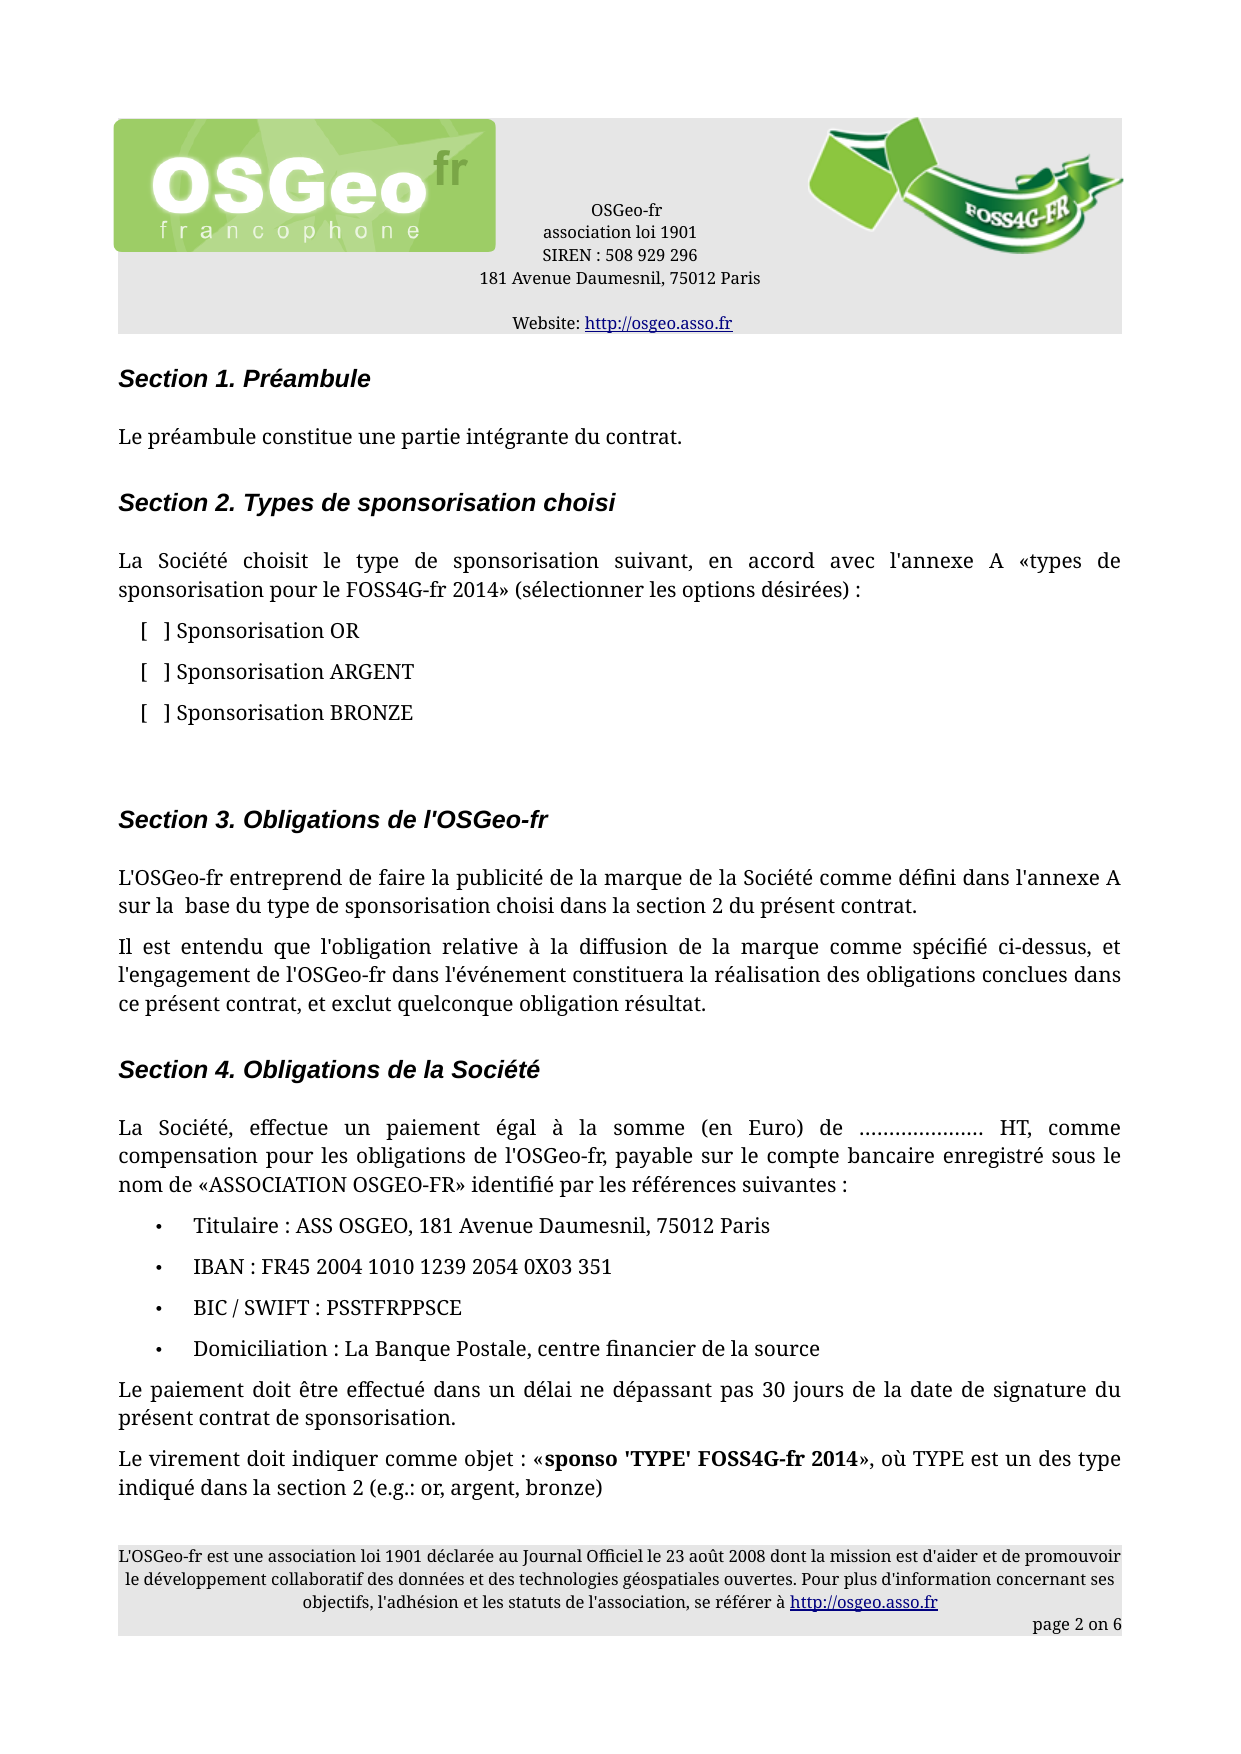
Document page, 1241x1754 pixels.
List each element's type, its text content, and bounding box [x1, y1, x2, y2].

text [ ] Sponsorisation OR [118, 616, 1122, 644]
list IBAN : FR45 2004 1010 1239 2054 0X03 351 [156, 1252, 1122, 1280]
text Le virement doit indiquer comme objet : «sponso 'TYPE' FOSS4G-fr 2014», où TYPE est un des type indiqué dans la section 2 (e.g.: or, argent, bronze) [118, 1444, 1122, 1501]
text La Société, effectue un paiement égal à la somme (en Euro) de ………………… HT, comme compensation pour les obligations de l'OSGeo-fr, payable sur le compte bancaire enregistré sous le nom de «ASSOCIATION OSGEO-FR» identifié par les références suivantes : [118, 1113, 1122, 1198]
subtitle Section 3. Obligations de l'OSGeo-fr [118, 804, 1122, 833]
text [ ] Sponsorisation BRONZE [118, 698, 1122, 726]
text Le paiement doit être effectué dans un délai ne dépassant pas 30 jours de la date de signature du présent contrat de sponsorisation. [118, 1375, 1122, 1432]
picture [807, 116, 1124, 254]
subtitle Section 2. Types de sponsorisation choisi [118, 488, 1122, 517]
subtitle Section 1. Préambule [118, 364, 1122, 393]
list BIC / SWIFT : PSSTFRPPSCE [156, 1293, 1122, 1321]
text Le préambule constitue une partie intégrante du contrat. [118, 422, 1122, 451]
subtitle Section 4. Obligations de la Société [118, 1055, 1122, 1084]
text La Société choisit le type de sponsorisation suivant, en accord avec l'annexe A «types de sponsorisation pour le FOSS4G-fr 2014» (sélectionner les options désirées) : [118, 546, 1122, 603]
picture [113, 119, 496, 252]
text L'OSGeo-fr entreprend de faire la publicité de la marque de la Société comme défini dans l'annexe A sur la base du type de sponsorisation choisi dans la section 2 du présent contrat. [118, 863, 1122, 920]
list Titulaire : ASS OSGEO, 181 Avenue Daumesnil, 75012 Paris [156, 1211, 1122, 1239]
text [ ] Sponsorisation ARGENT [118, 657, 1122, 685]
text Il est entendu que l'obligation relative à la diffusion de la marque comme spécifié ci-dessus, et l'engagement de l'OSGeo-fr dans l'événement constituera la réalisation des obligations conclues dans ce présent contrat, et exclut quelconque obligation résultat. [118, 932, 1122, 1017]
list Domiciliation : La Banque Postale, centre financier de la source [156, 1334, 1122, 1362]
